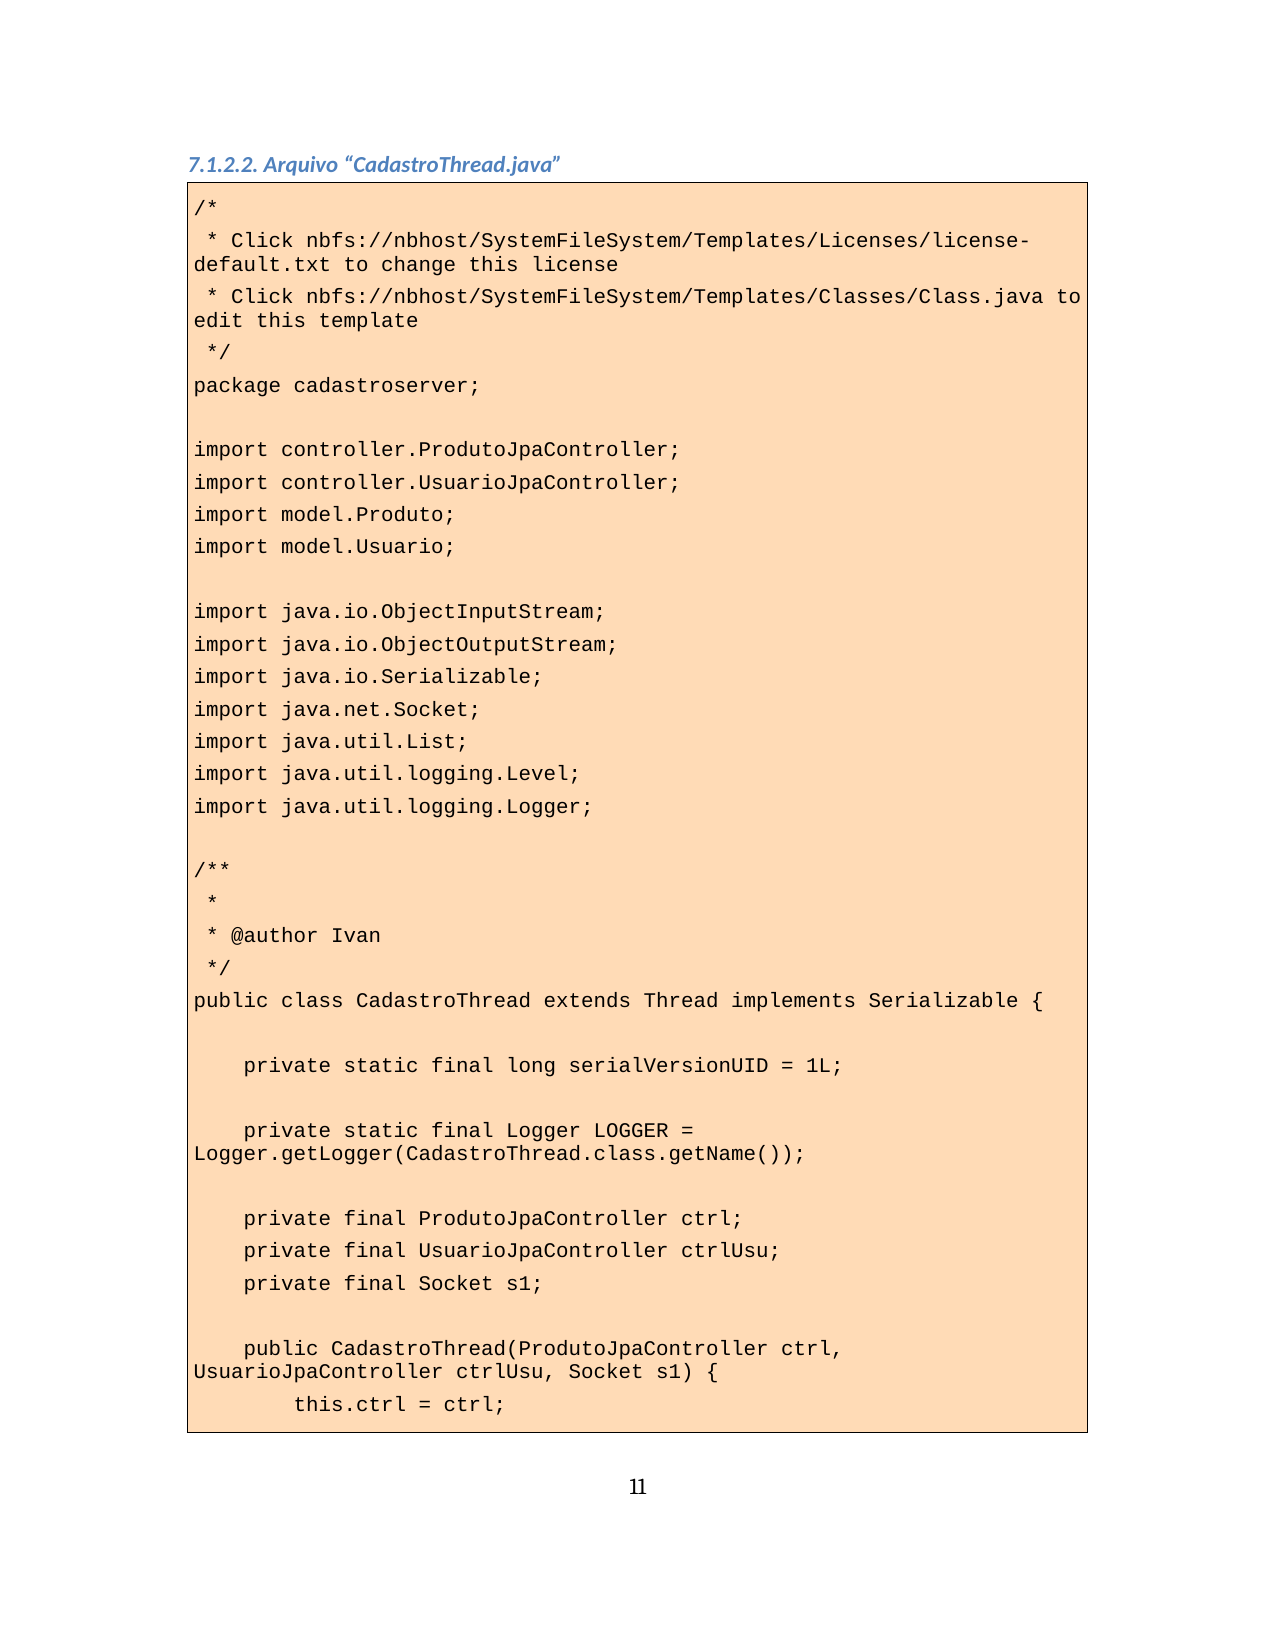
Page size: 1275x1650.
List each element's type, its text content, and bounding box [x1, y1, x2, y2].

subtitle 7.1.2.2. Arquivo “CadastroThread.java” [187, 150, 1087, 178]
table_header /* * Click nbfs://nbhost/SystemFileSystem/Templates/Licenses/license-default.txt to change this license * Click nbfs://nbhost/SystemFileSystem/Templates/Classes/Class.java to edit this template */ package cadastroserver; import controller.ProdutoJpaController; import controller.UsuarioJpaController; import model.Produto; import model.Usuario; import java.io.ObjectInputStream; import java.io.ObjectOutputStream; import java.io.Serializable; import java.net.Socket; import java.util.List; import java.util.logging.Level; import java.util.logging.Logger; /** * * @author Ivan */ public class CadastroThread extends Thread implements Serializable { private static final long serialVersionUID = 1L; private static final Logger LOGGER = Logger.getLogger(CadastroThread.class.getName()); private final ProdutoJpaController ctrl; private final UsuarioJpaController ctrlUsu; private final Socket s1; public CadastroThread(ProdutoJpaController ctrl, UsuarioJpaController ctrlUsu, Socket s1) { this.ctrl = ctrl; [188, 183, 1087, 1432]
